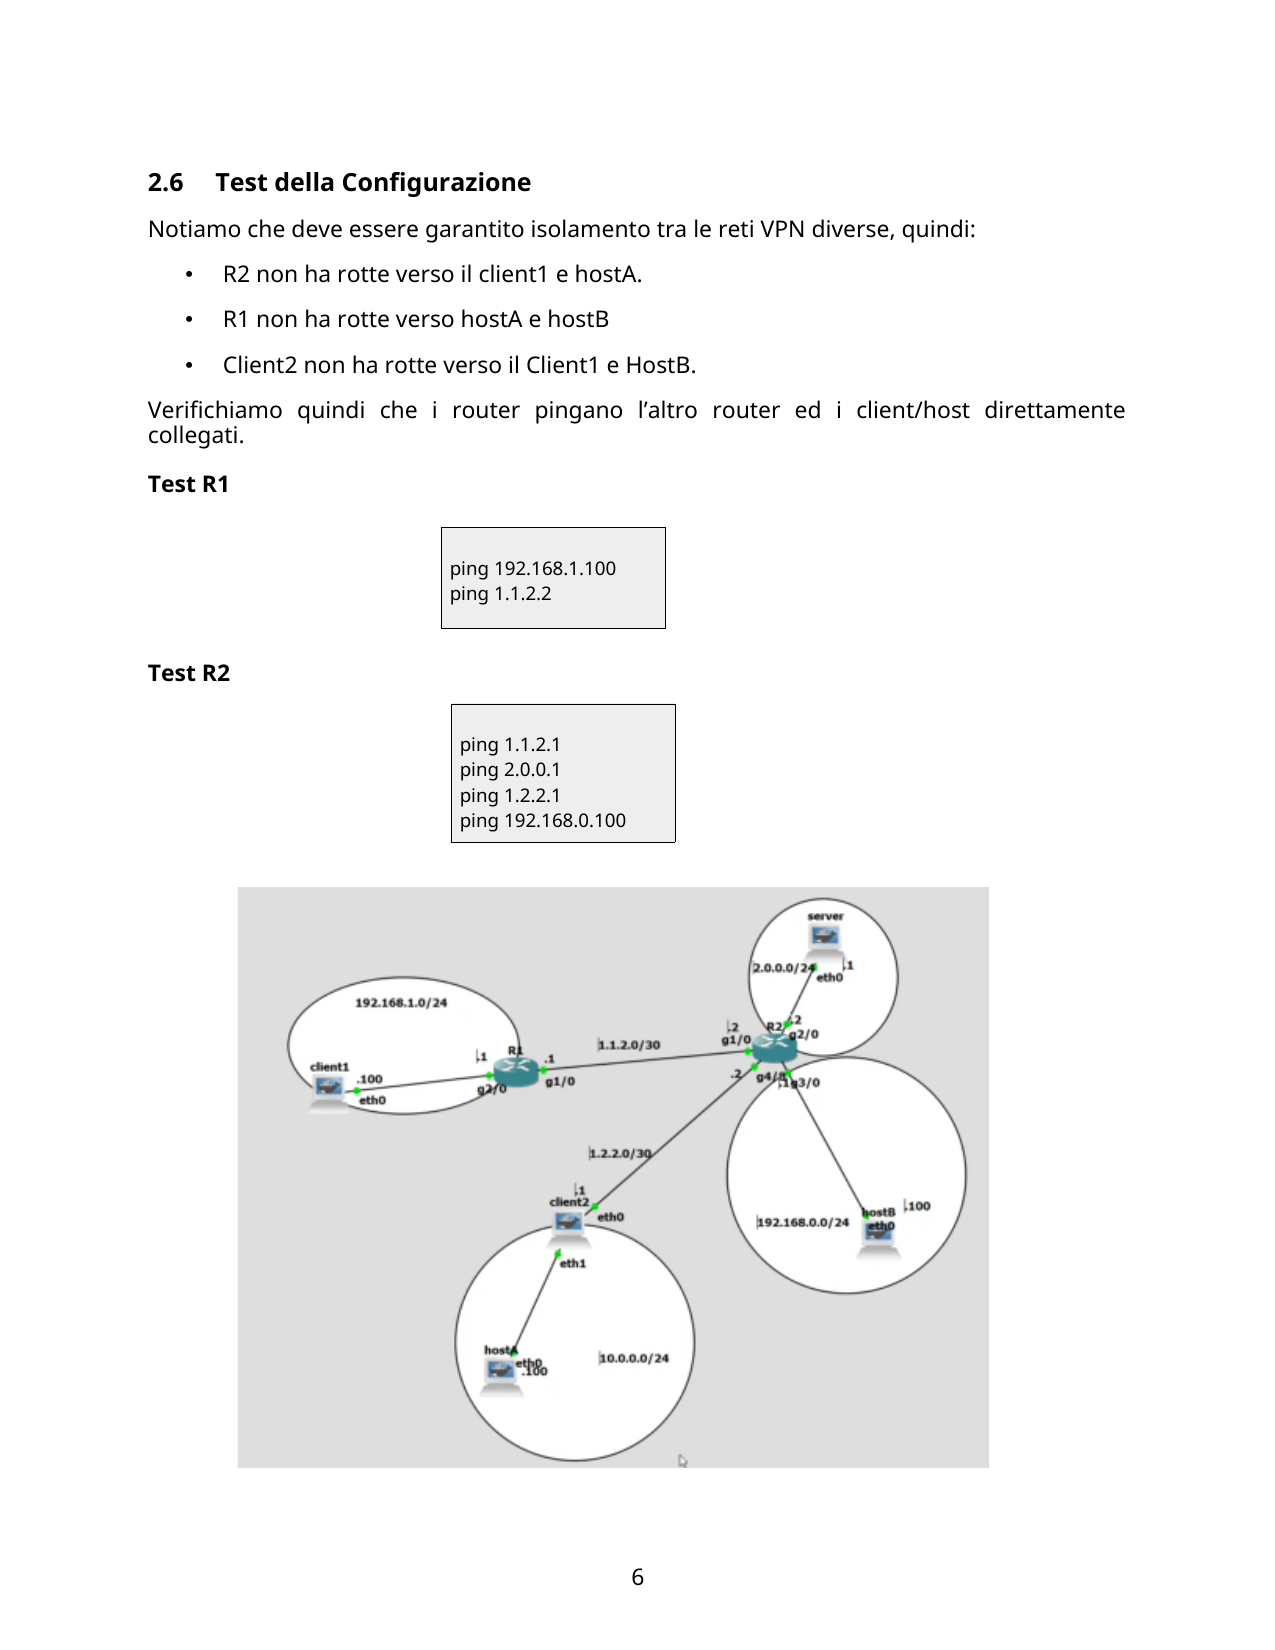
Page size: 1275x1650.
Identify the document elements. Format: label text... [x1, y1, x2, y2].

text ping 192.168.0.100 [459, 808, 666, 833]
text ping 192.168.1.100 [449, 555, 656, 580]
list Client2 non ha rotte verso il Client1 e HostB. [185, 352, 1127, 378]
text Notiamo che deve essere garantito isolamento tra le reti VPN diverse, quindi: [148, 216, 1127, 243]
subtitle Test R1 [148, 471, 1127, 498]
text ping 1.1.2.1 [459, 731, 666, 757]
text ping 1.1.2.2 [449, 580, 656, 606]
picture [237, 887, 990, 1468]
text ping 1.2.2.1 [459, 782, 666, 808]
subtitle Test della Configurazione [148, 168, 1127, 197]
text ping 2.0.0.1 [459, 757, 666, 782]
list R1 non ha rotte verso hostA e hostB [185, 307, 1127, 333]
subtitle Test R2 [148, 519, 1127, 688]
list R2 non ha rotte verso il client1 e hostA. [185, 261, 1127, 288]
text Verifichiamo quindi che i router pingano l’altro router ed i client/host direttamente collegati. [148, 397, 1127, 450]
